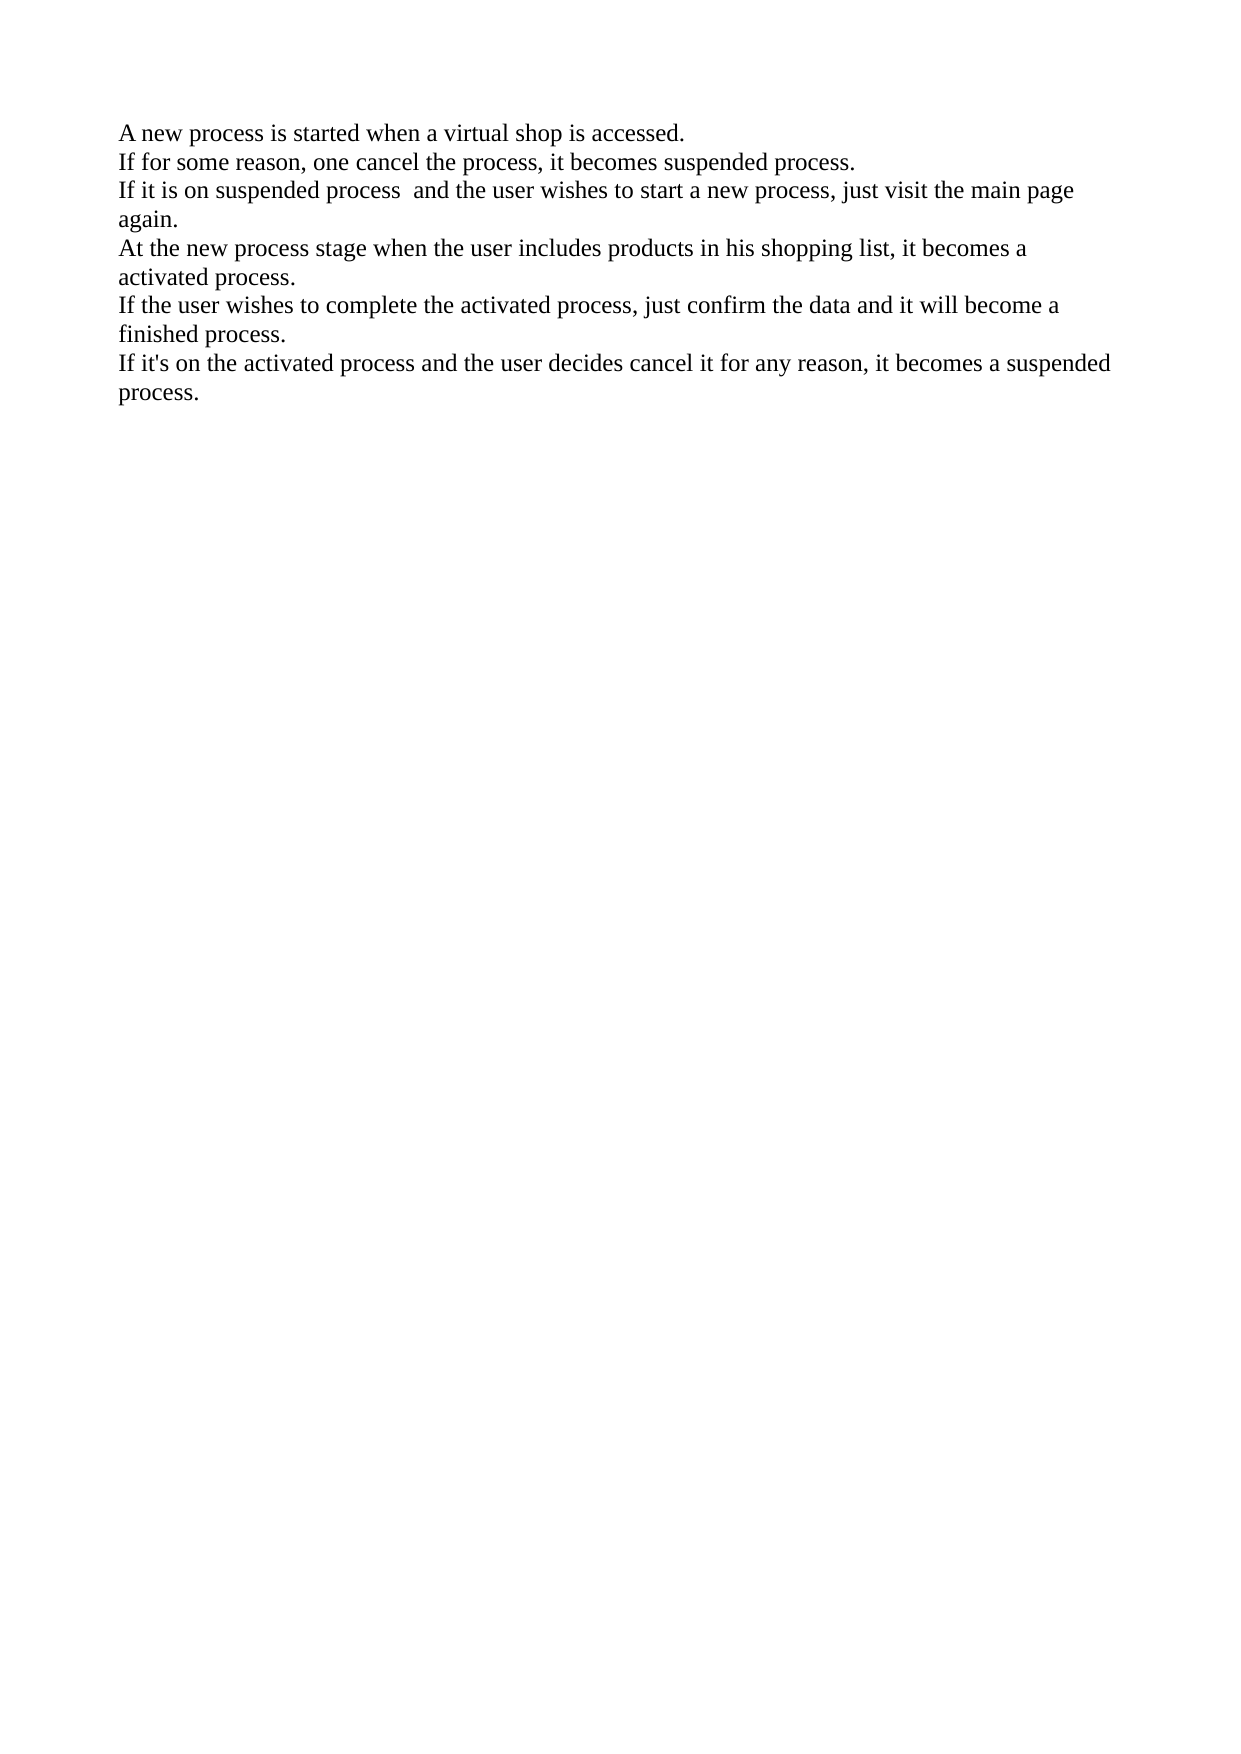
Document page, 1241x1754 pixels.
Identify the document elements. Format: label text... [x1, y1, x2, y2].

text If the user wishes to complete the activated process, just confirm the data and it will become a finished process. [118, 291, 1122, 348]
text If it's on the activated process and the user decides cancel it for any reason, it becomes a suspended process. [118, 348, 1122, 406]
text A new process is started when a virtual shop is accessed. [118, 118, 1122, 147]
text If for some reason, one cancel the process, it becomes suspended process. [118, 147, 1122, 176]
text If it is on suspended process and the user wishes to start a new process, just visit the main page again. [118, 176, 1122, 233]
text At the new process stage when the user includes products in his shopping list, it becomes a activated process. [118, 233, 1122, 291]
